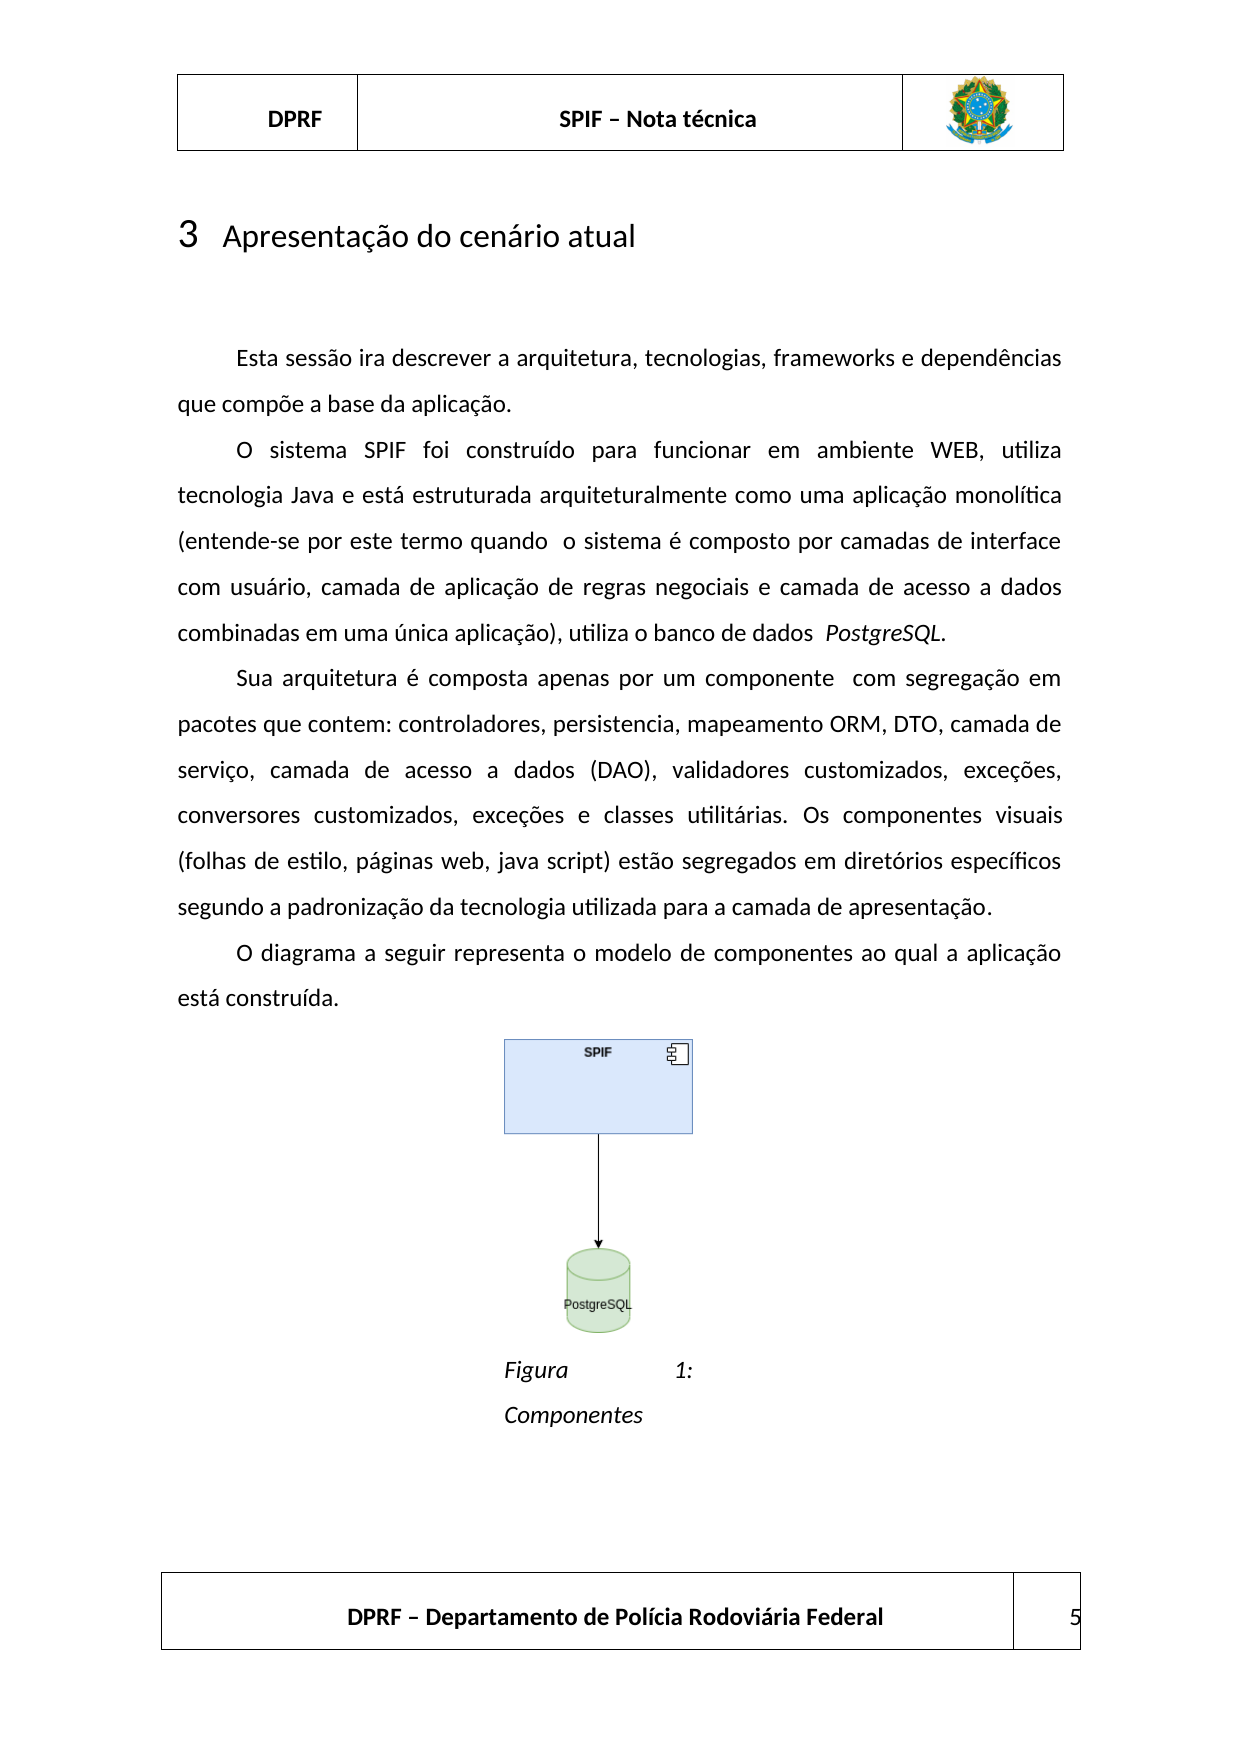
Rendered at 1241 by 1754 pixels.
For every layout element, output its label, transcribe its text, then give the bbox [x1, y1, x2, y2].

text Figura 1: Componentes [504, 1333, 693, 1354]
picture [944, 75, 1020, 149]
subtitle Apresentação do cenário atual [177, 207, 1063, 257]
text Esta sessão ira descrever a arquitetura, tecnologias, frameworks e dependências que compõe a base da aplicação. [177, 342, 1063, 419]
text O diagrama a seguir representa o modelo de componentes ao qual a aplicação está construída. [177, 937, 1063, 1013]
text O sistema SPIF foi construído para funcionar em ambiente WEB, utiliza tecnologia Java e está estruturada arquiteturalmente como uma aplicação monolítica (entende-se por este termo quando o sistema é composto por camadas de interface com usuário, camada de aplicação de regras negociais e camada de acesso a dados combinadas em uma única aplicação), utiliza o banco de dados PostgreSQL. [177, 434, 1063, 647]
text Figura 1: Componentes [504, 1384, 693, 1430]
picture [504, 1039, 693, 1333]
text Sua arquitetura é composta apenas por um componente com segregação em pacotes que contem: controladores, persistencia, mapeamento ORM, DTO, camada de serviço, camada de acesso a dados (DAO), validadores customizados, exceções, conversores customizados, exceções e classes utilitárias. Os componentes visuais (folhas de estilo, páginas web, java script) estão segregados em diretórios específicos segundo a padronização da tecnologia utilizada para a camada de apresentação. [177, 662, 1063, 922]
